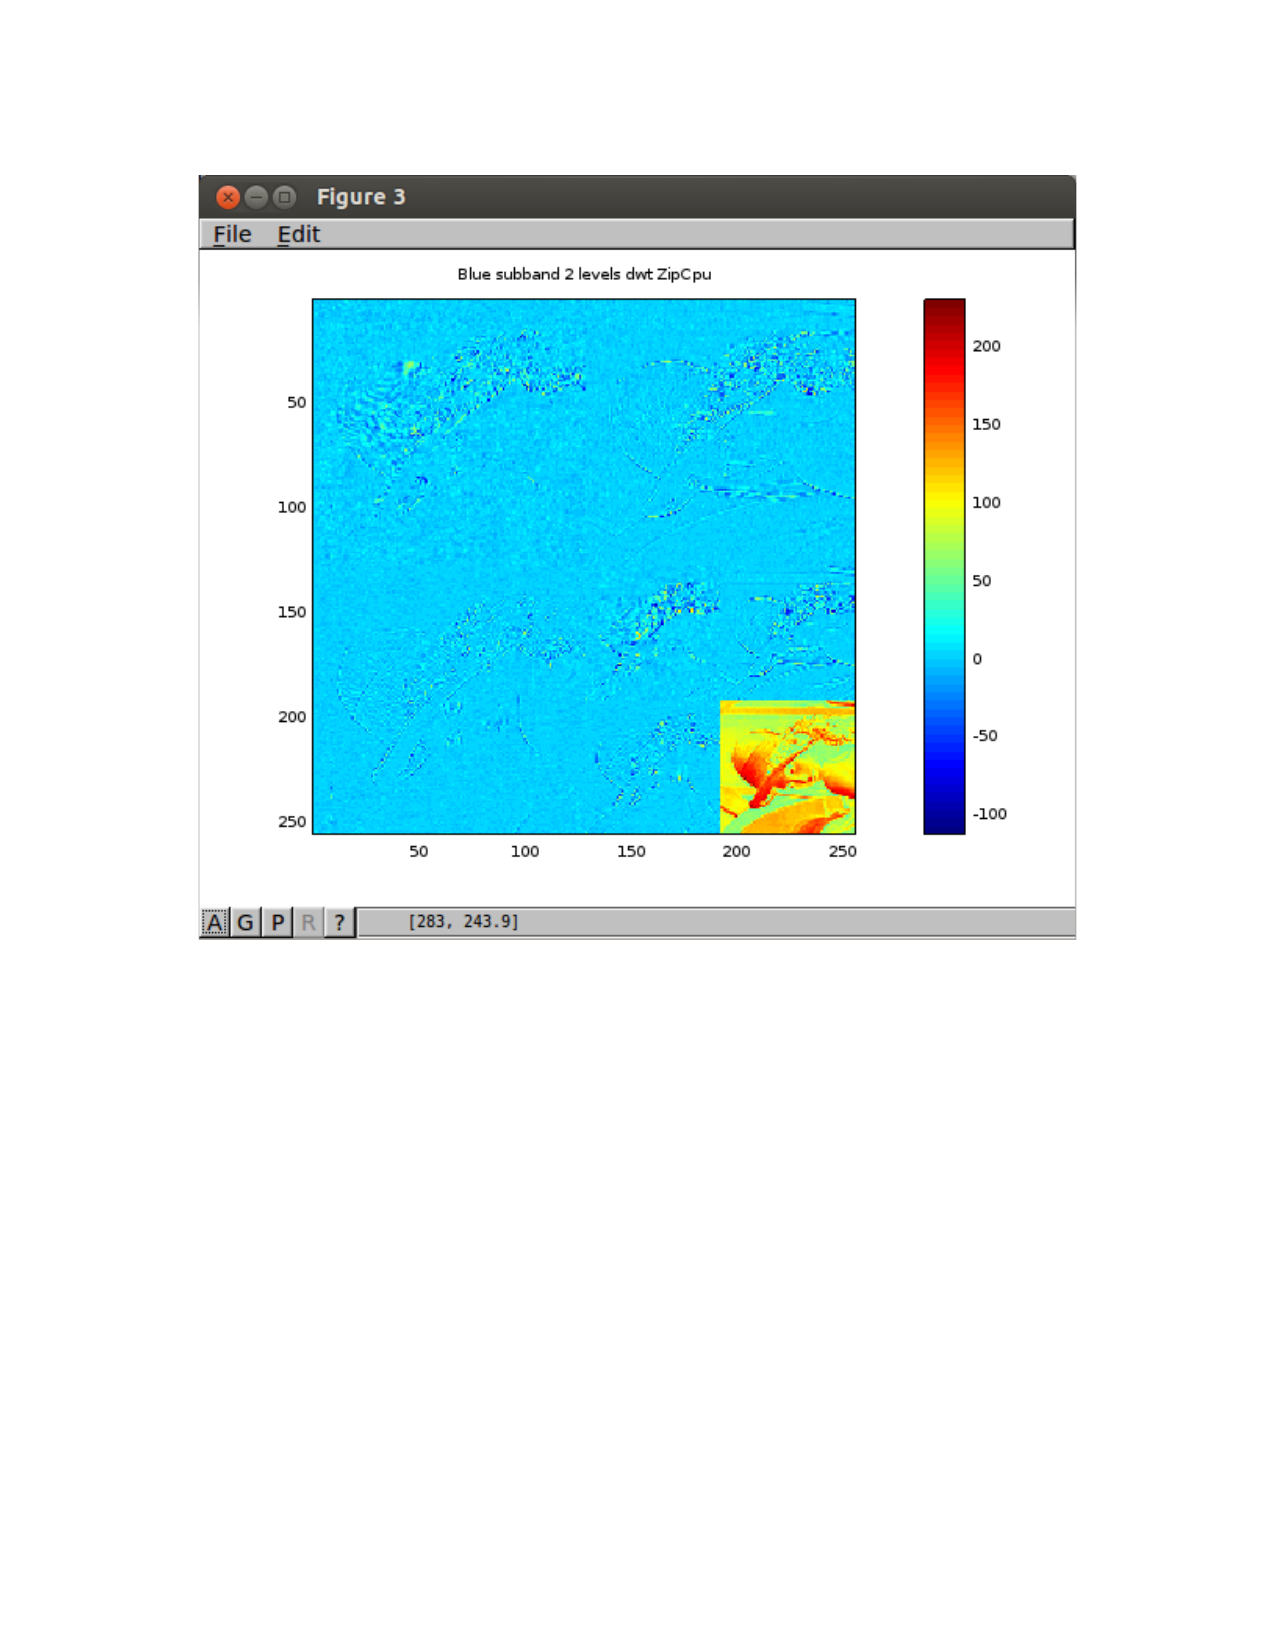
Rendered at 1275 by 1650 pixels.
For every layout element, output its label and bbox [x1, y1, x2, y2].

picture [198, 175, 1077, 940]
